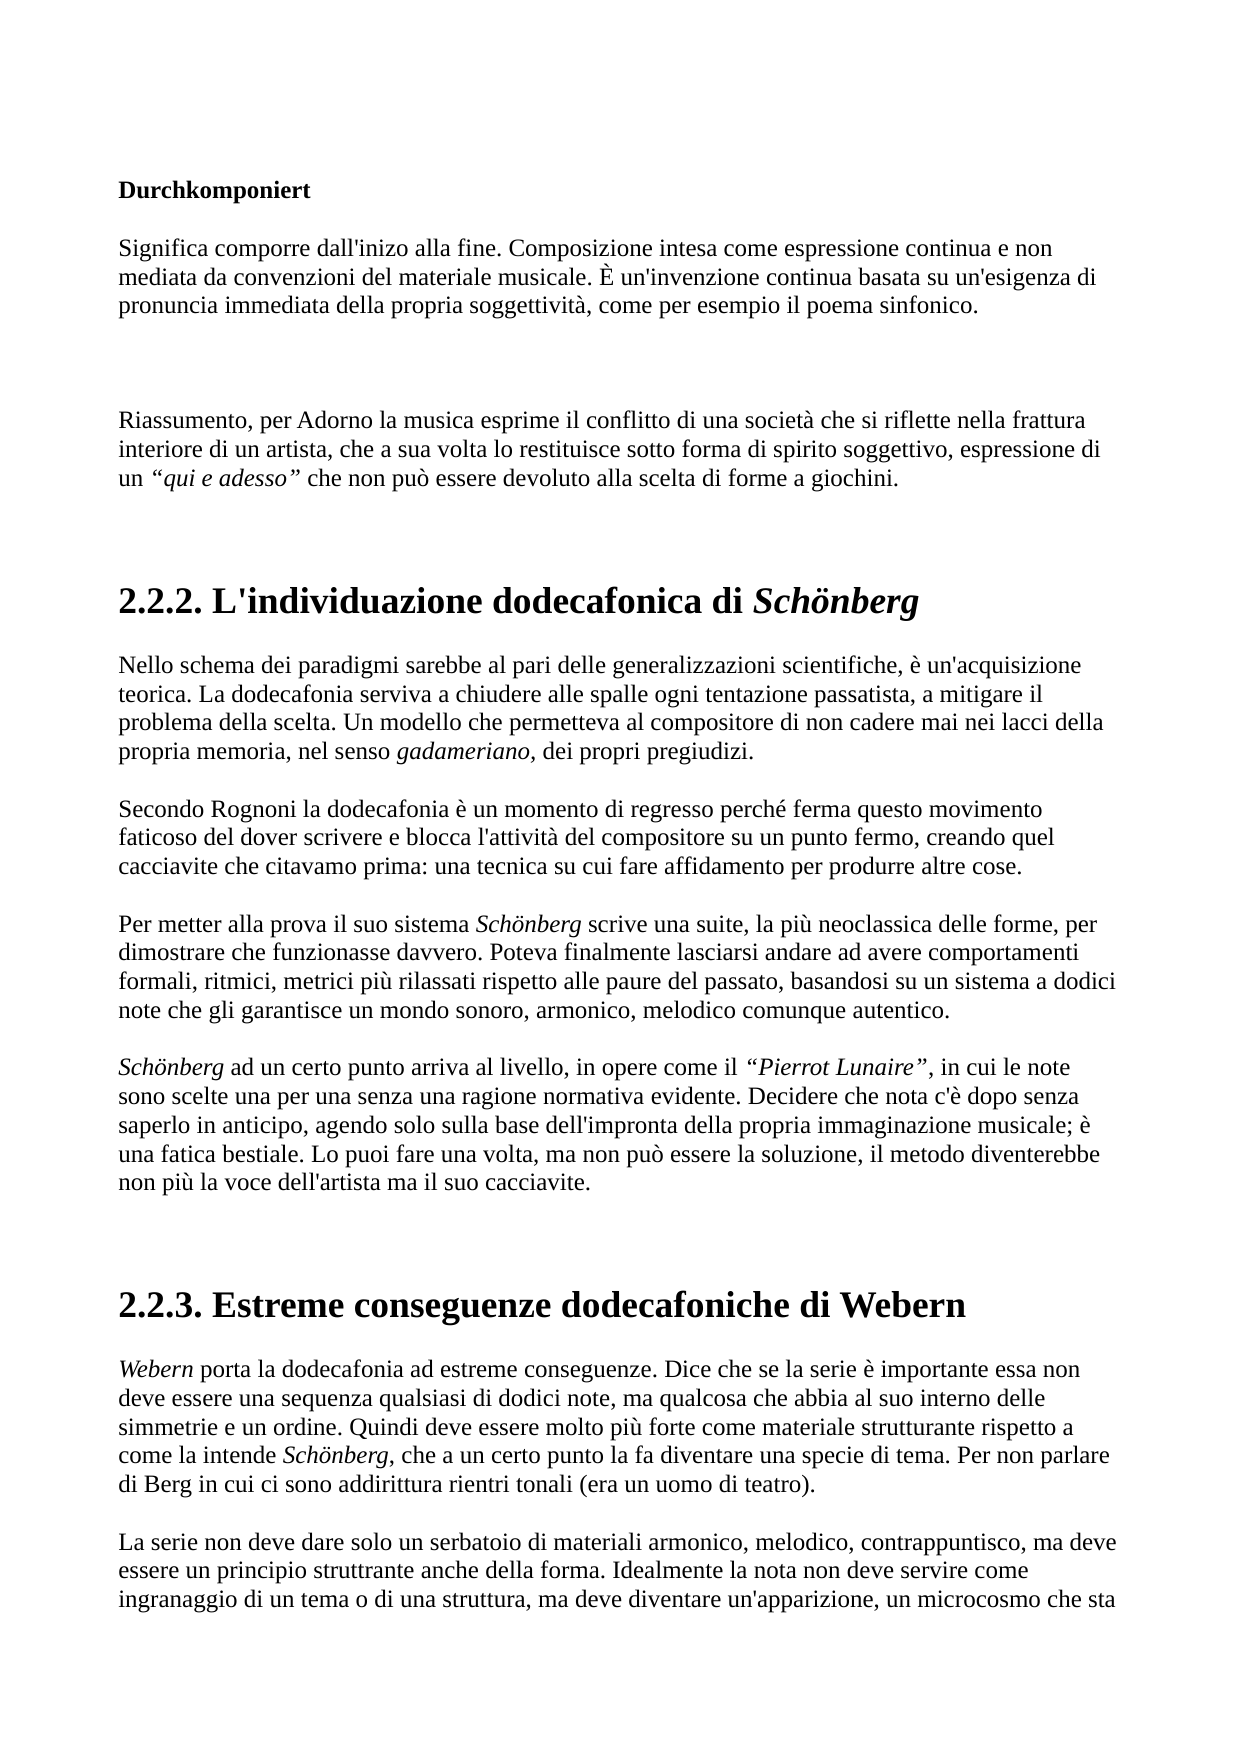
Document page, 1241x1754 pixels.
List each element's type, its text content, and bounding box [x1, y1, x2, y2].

text Nello schema dei paradigmi sarebbe al pari delle generalizzazioni scientifiche, è un'acquisizione teorica. La dodecafonia serviva a chiudere alle spalle ogni tentazione passatista, a mitigare il problema della scelta. Un modello che permetteva al compositore di non cadere mai nei lacci della propria memoria, nel senso gadameriano, dei propri pregiudizi. [118, 650, 1122, 765]
text Schönberg ad un certo punto arriva al livello, in opere come il “Pierrot Lunaire”, in cui le note sono scelte una per una senza una ragione normativa evidente. Decidere che nota c'è dopo senza saperlo in anticipo, agendo solo sulla base dell'impronta della propria immaginazione musicale; è una fatica bestiale. Lo puoi fare una volta, ma non può essere la soluzione, il metodo diventerebbe non più la voce dell'artista ma il suo cacciavite. [118, 1052, 1122, 1196]
text 2.2.2. L'individuazione dodecafonica di Schönberg [118, 578, 1122, 621]
text Durchkomponiert Significa comporre dall'inizo alla fine. Composizione intesa come espressione continua e non mediata da convenzioni del materiale musicale. È un'invenzione continua basata su un'esigenza di pronuncia immediata della propria soggettività, come per esempio il poema sinfonico. [118, 176, 1122, 319]
text Riassumento, per Adorno la musica esprime il conflitto di una società che si riflette nella frattura interiore di un artista, che a sua volta lo restituisce sotto forma di spirito soggettivo, espressione di un “qui e adesso” che non può essere devoluto alla scelta di forme a giochini. [118, 406, 1122, 492]
text Per metter alla prova il suo sistema Schönberg scrive una suite, la più neoclassica delle forme, per dimostrare che funzionasse davvero. Poteva finalmente lasciarsi andare ad avere comportamenti formali, ritmici, metrici più rilassati rispetto alle paure del passato, basandosi su un sistema a dodici note che gli garantisce un mondo sonoro, armonico, melodico comunque autentico. [118, 909, 1122, 1024]
text 2.2.3. Estreme conseguenze dodecafoniche di Webern Webern porta la dodecafonia ad estreme conseguenze. Dice che se la serie è importante essa non deve essere una sequenza qualsiasi di dodici note, ma qualcosa che abbia al suo interno delle simmetrie e un ordine. Quindi deve essere molto più forte come materiale strutturante rispetto a come la intende Schönberg, che a un certo punto la fa diventare una specie di tema. Per non parlare di Berg in cui ci sono addirittura rientri tonali (era un uomo di teatro). La serie non deve dare solo un serbatoio di materiali armonico, melodico, contrappuntisco, ma deve essere un principio struttrante anche della forma. Idealmente la nota non deve servire come ingranaggio di un tema o di una struttura, ma deve diventare un'apparizione, un microcosmo che sta [118, 1282, 1122, 1613]
text Secondo Rognoni la dodecafonia è un momento di regresso perché ferma questo movimento faticoso del dover scrivere e blocca l'attività del compositore su un punto fermo, creando quel cacciavite che citavamo prima: una tecnica su cui fare affidamento per produrre altre cose. [118, 794, 1122, 880]
